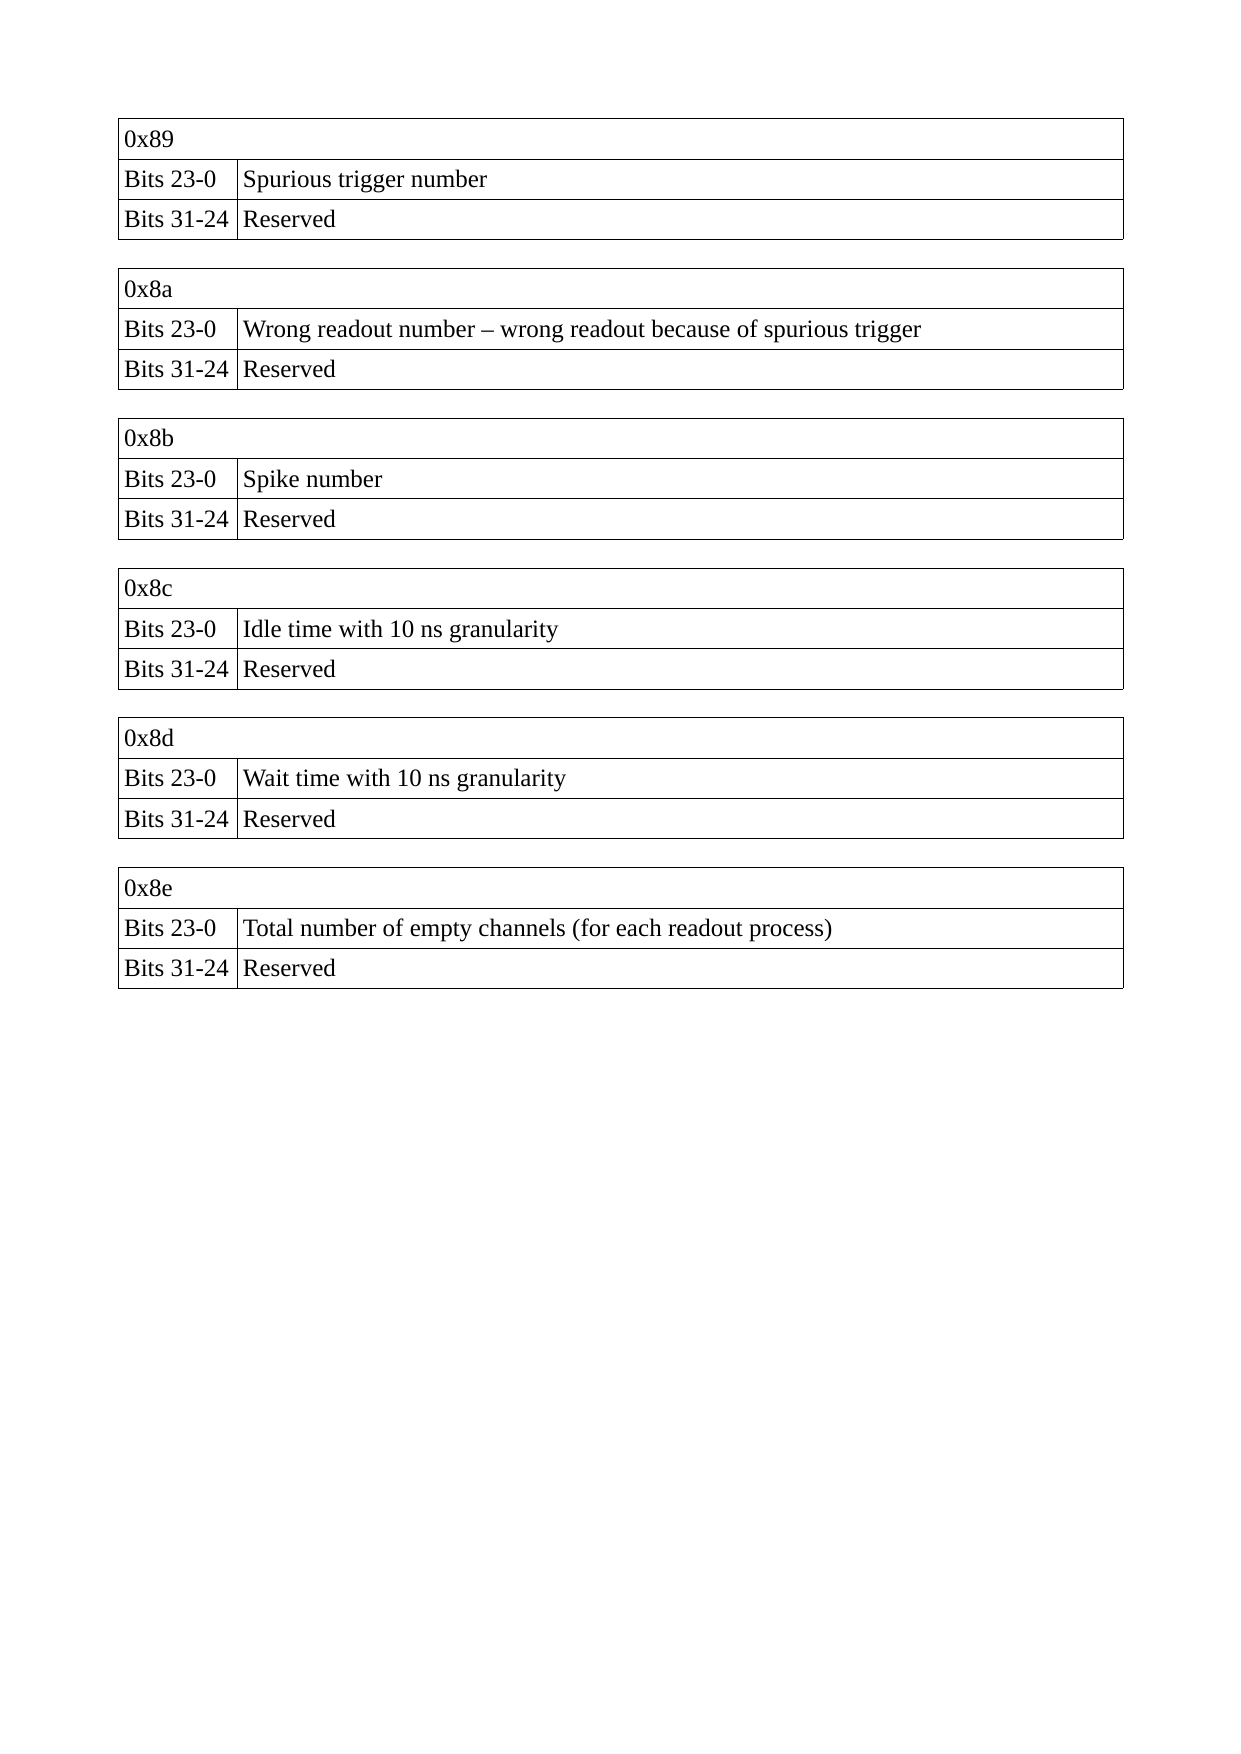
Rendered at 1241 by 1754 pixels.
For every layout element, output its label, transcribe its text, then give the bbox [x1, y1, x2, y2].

table_cell Bits 23-0 [119, 909, 237, 948]
table_cell Bits 31-24 [119, 499, 237, 539]
table_cell Bits 23-0 [119, 309, 237, 348]
table_header 0x8c [119, 569, 1123, 608]
table_cell Bits 31-24 [119, 949, 237, 988]
table_cell Wrong readout number – wrong readout because of spurious trigger [238, 309, 1123, 348]
table_cell Spike number [238, 459, 1123, 498]
table_cell Idle time with 10 ns granularity [238, 609, 1123, 648]
table_header 0x8d [119, 718, 1123, 758]
table_cell Reserved [238, 649, 1123, 688]
table_cell Reserved [238, 350, 1123, 389]
table_cell Bits 31-24 [119, 200, 237, 239]
table_cell Bits 31-24 [119, 799, 237, 838]
table_cell Reserved [238, 499, 1123, 539]
table_header 0x89 [119, 119, 1123, 158]
table_header 0x8a [119, 269, 1123, 308]
table_cell Reserved [238, 949, 1123, 988]
table_cell Spurious trigger number [238, 160, 1123, 199]
table_cell Wait time with 10 ns granularity [238, 759, 1123, 798]
table_cell Bits 23-0 [119, 160, 237, 199]
table_cell Bits 23-0 [119, 759, 237, 798]
table_cell Reserved [238, 200, 1123, 239]
table_cell Bits 31-24 [119, 350, 237, 389]
table_cell Bits 23-0 [119, 459, 237, 498]
table_header 0x8b [119, 419, 1123, 458]
table_header 0x8e [119, 868, 1123, 907]
table_cell Bits 31-24 [119, 649, 237, 688]
table_cell Bits 23-0 [119, 609, 237, 648]
table_cell Reserved [238, 799, 1123, 838]
table_cell Total number of empty channels (for each readout process) [238, 909, 1123, 948]
